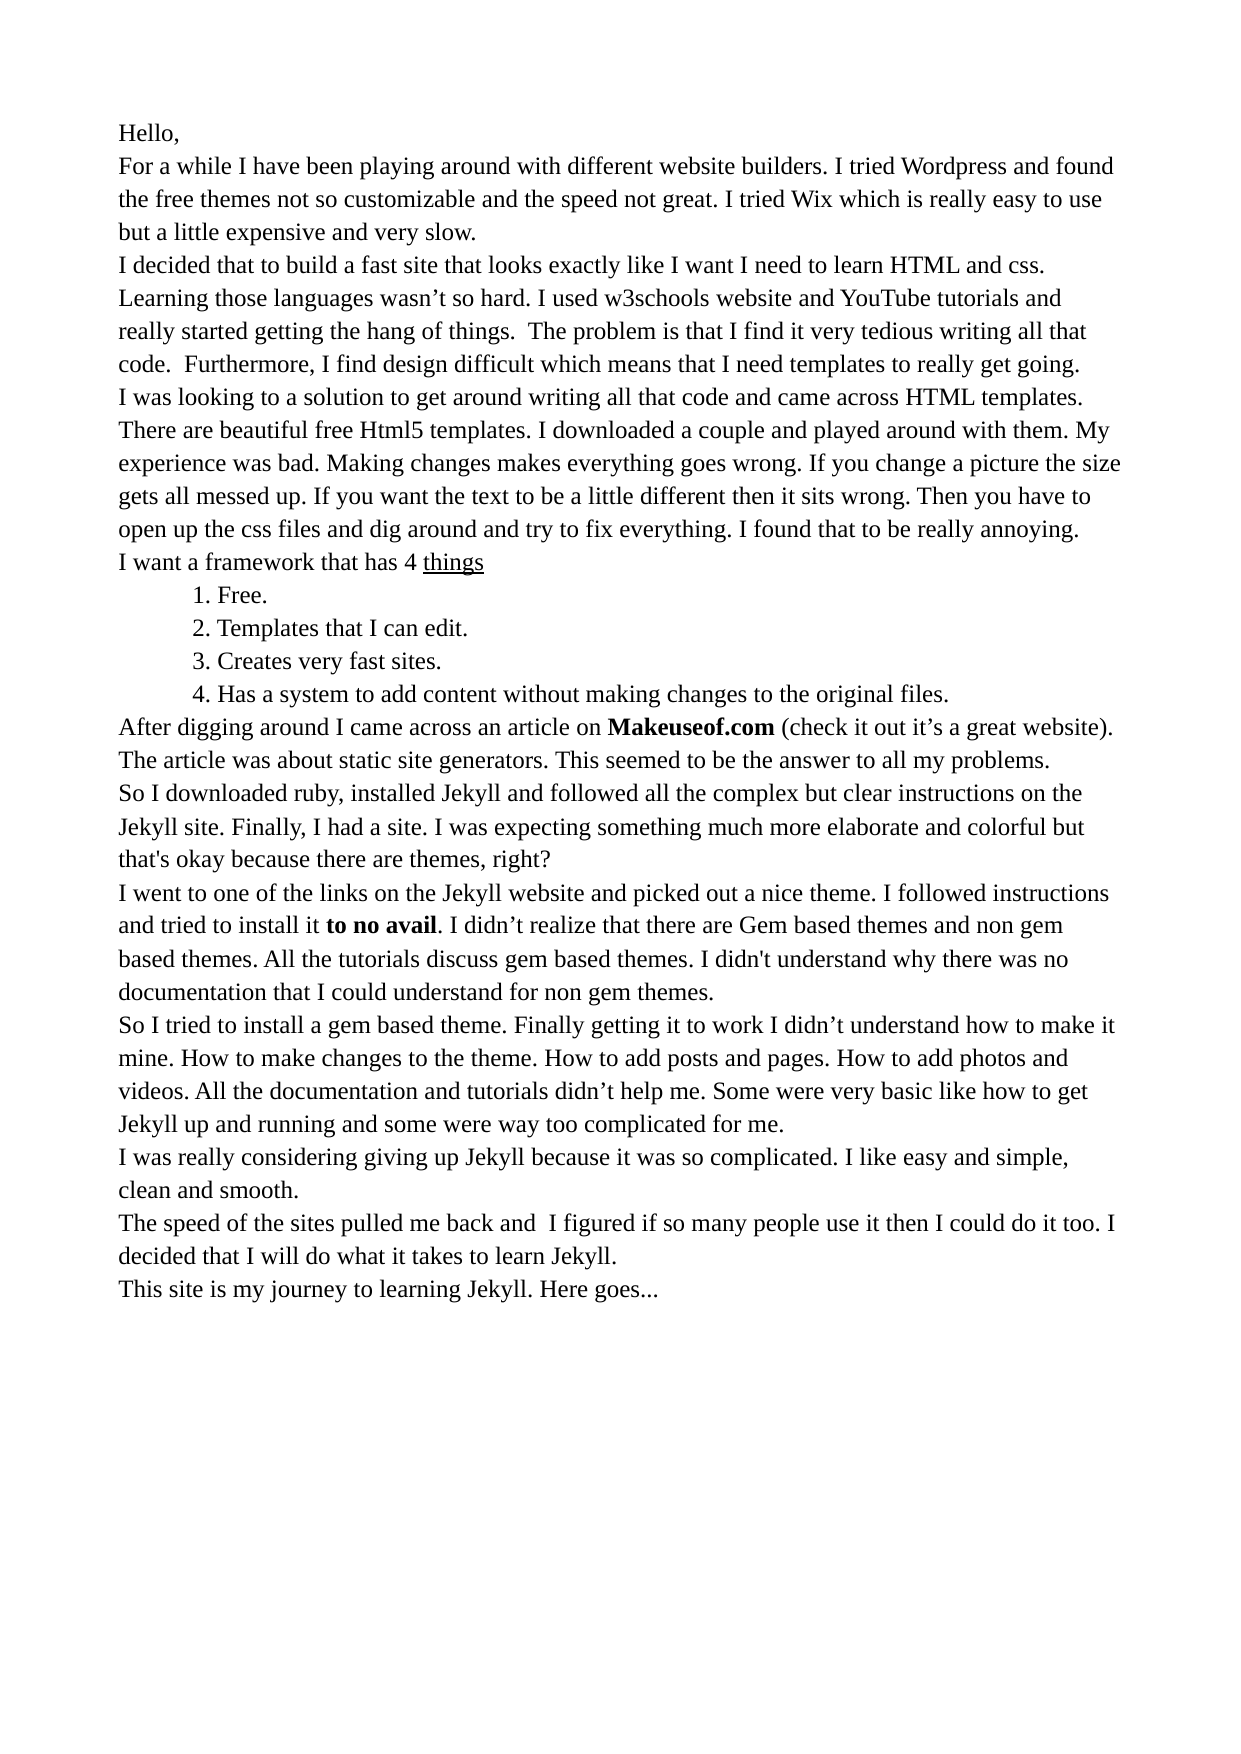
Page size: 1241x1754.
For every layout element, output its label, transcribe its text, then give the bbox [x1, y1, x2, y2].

text Hello, [118, 118, 1122, 147]
text I was really considering giving up Jekyll because it was so complicated. I like easy and simple, clean and smooth. [118, 1142, 1122, 1203]
text The speed of the sites pulled me back and I figured if so many people use it then I could do it too. I decided that I will do what it takes to learn Jekyll. [118, 1208, 1122, 1269]
text For a while I have been playing around with different website builders. I tried Wordpress and found the free themes not so customizable and the speed not great. I tried Wix which is really easy to use but a little expensive and very slow. [118, 151, 1122, 246]
text This site is my journey to learning Jekyll. Here goes... [118, 1274, 1122, 1303]
text After digging around I came across an article on Makeuseof.com (check it out it’s a great website). [118, 712, 1122, 741]
text I was looking to a solution to get around writing all that code and came across HTML templates. There are beautiful free Html5 templates. I downloaded a couple and played around with them. My experience was bad. Making changes makes everything goes wrong. If you change a picture the size gets all messed up. If you want the text to be a little different then it sits wrong. Then you have to open up the css files and dig around and try to fix everything. I found that to be really annoying. [118, 382, 1122, 543]
text 2. Templates that I can edit. [192, 613, 1122, 642]
text I want a framework that has 4 things [118, 547, 1122, 576]
text I went to one of the links on the Jekyll website and picked out a nice theme. I followed instructions and tried to install it to no avail. I didn’t realize that there are Gem based themes and non gem based themes. All the tutorials discuss gem based themes. I didn't understand why there was no documentation that I could understand for non gem themes. [118, 878, 1122, 1005]
text 1. Free. [192, 580, 1122, 609]
text I decided that to build a fast site that looks exactly like I want I need to learn HTML and css. Learning those languages wasn’t so hard. I used w3schools website and YouTube tutorials and really started getting the hang of things. The problem is that I find it very tedious writing all that code. Furthermore, I find design difficult which means that I need templates to really get going. [118, 250, 1122, 378]
text So I tried to install a gem based theme. Finally getting it to work I didn’t understand how to make it mine. How to make changes to the theme. How to add posts and pages. How to add photos and videos. All the documentation and tutorials didn’t help me. Some were very basic like how to get Jekyll up and running and some were way too complicated for me. [118, 1010, 1122, 1137]
text 3. Creates very fast sites. [192, 646, 1122, 675]
text So I downloaded ruby, installed Jekyll and followed all the complex but clear instructions on the Jekyll site. Finally, I had a site. I was expecting something much more elaborate and colorful but that's okay because there are themes, right? [118, 778, 1122, 873]
text The article was about static site generators. This seemed to be the answer to all my problems. [118, 746, 1122, 774]
text 4. Has a system to add content without making changes to the original files. [192, 679, 1122, 708]
